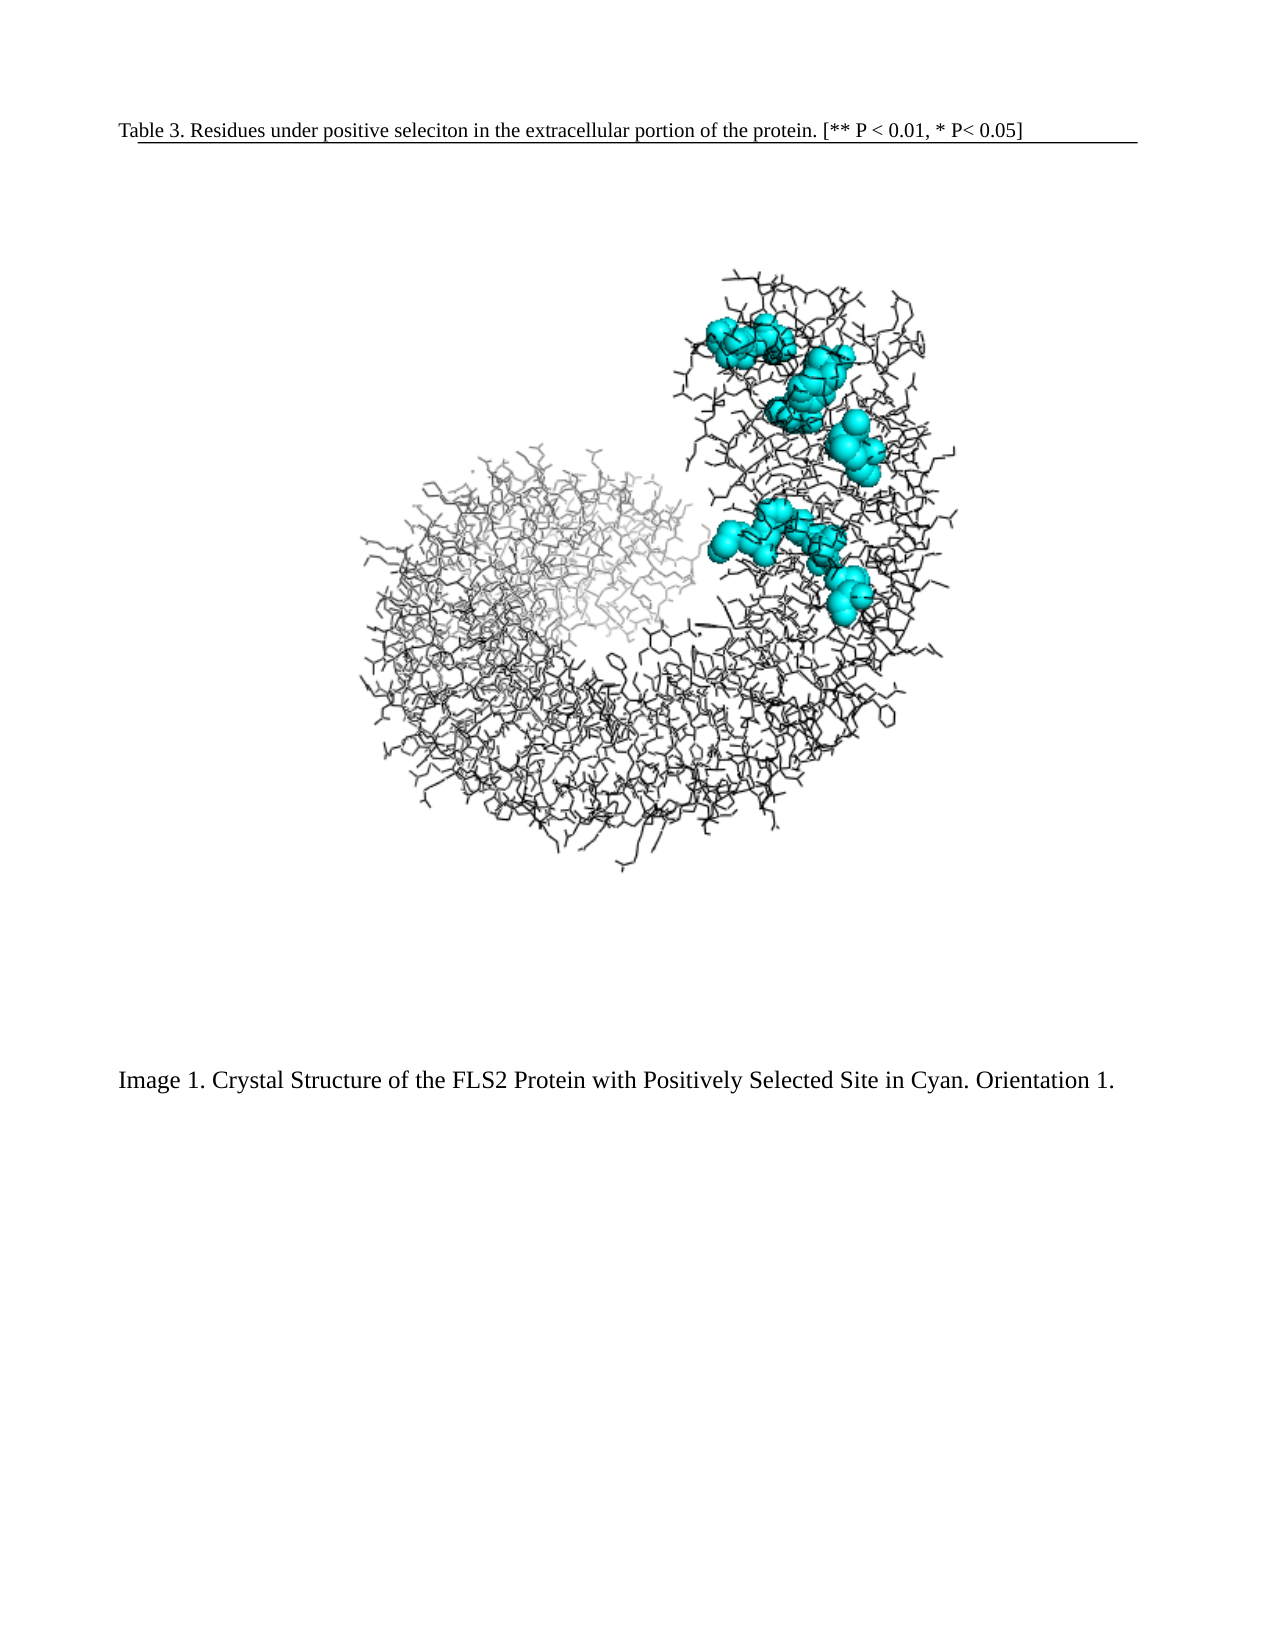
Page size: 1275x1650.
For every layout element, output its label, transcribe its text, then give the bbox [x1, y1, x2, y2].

text Image 1. Crystal Structure of the FLS2 Protein with Positively Selected Site in Cyan. Orientation 1. [118, 142, 1157, 1094]
text Table 3. Residues under positive seleciton in the extracellular portion of the protein. [** P < 0.01, * P< 0.05] [118, 118, 1157, 142]
picture [137, 142, 1138, 1066]
